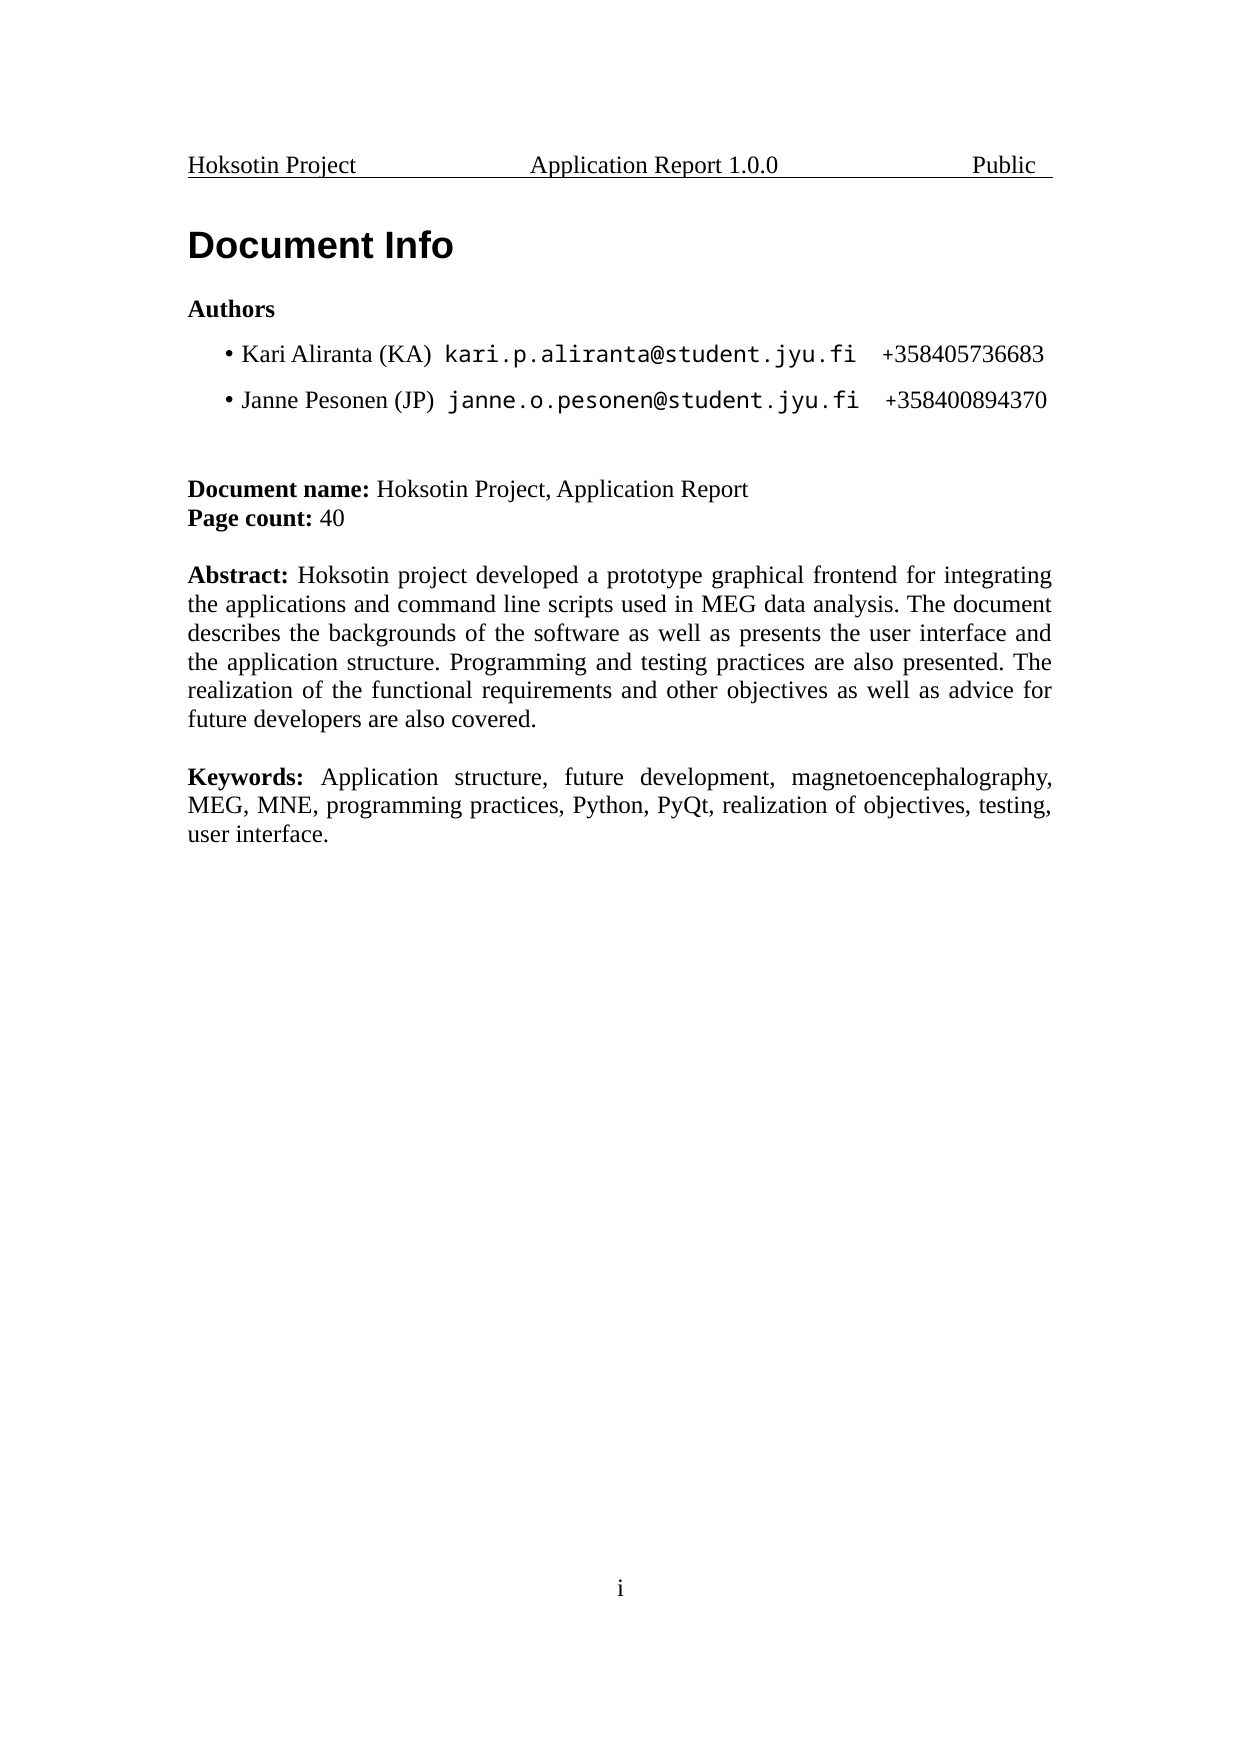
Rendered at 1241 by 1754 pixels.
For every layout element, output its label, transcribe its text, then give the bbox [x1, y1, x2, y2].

text Keywords: Application structure, future development, magnetoencephalography, MEG, MNE, programming practices, Python, PyQt, realization of objectives, testing, user interface. [187, 762, 1053, 848]
text Document name: Hoksotin Project, Application Report [187, 474, 1053, 503]
list Janne Pesonen (JP) janne.o.pesonen@student.jyu.fi +358400894370 [225, 384, 1053, 415]
subtitle Document Info [187, 223, 1053, 267]
list Kari Aliranta (KA) kari.p.aliranta@student.jyu.fi +358405736683 [225, 338, 1053, 369]
text Authors [187, 294, 1053, 323]
text Abstract: Hoksotin project developed a prototype graphical frontend for integrating the applications and command line scripts used in MEG data analysis. The document describes the backgrounds of the software as well as presents the user interface and the application structure. Programming and testing practices are also presented. The realization of the functional requirements and other objectives as well as advice for future developers are also covered. [187, 560, 1053, 733]
text Page count: 40 [187, 503, 1053, 532]
